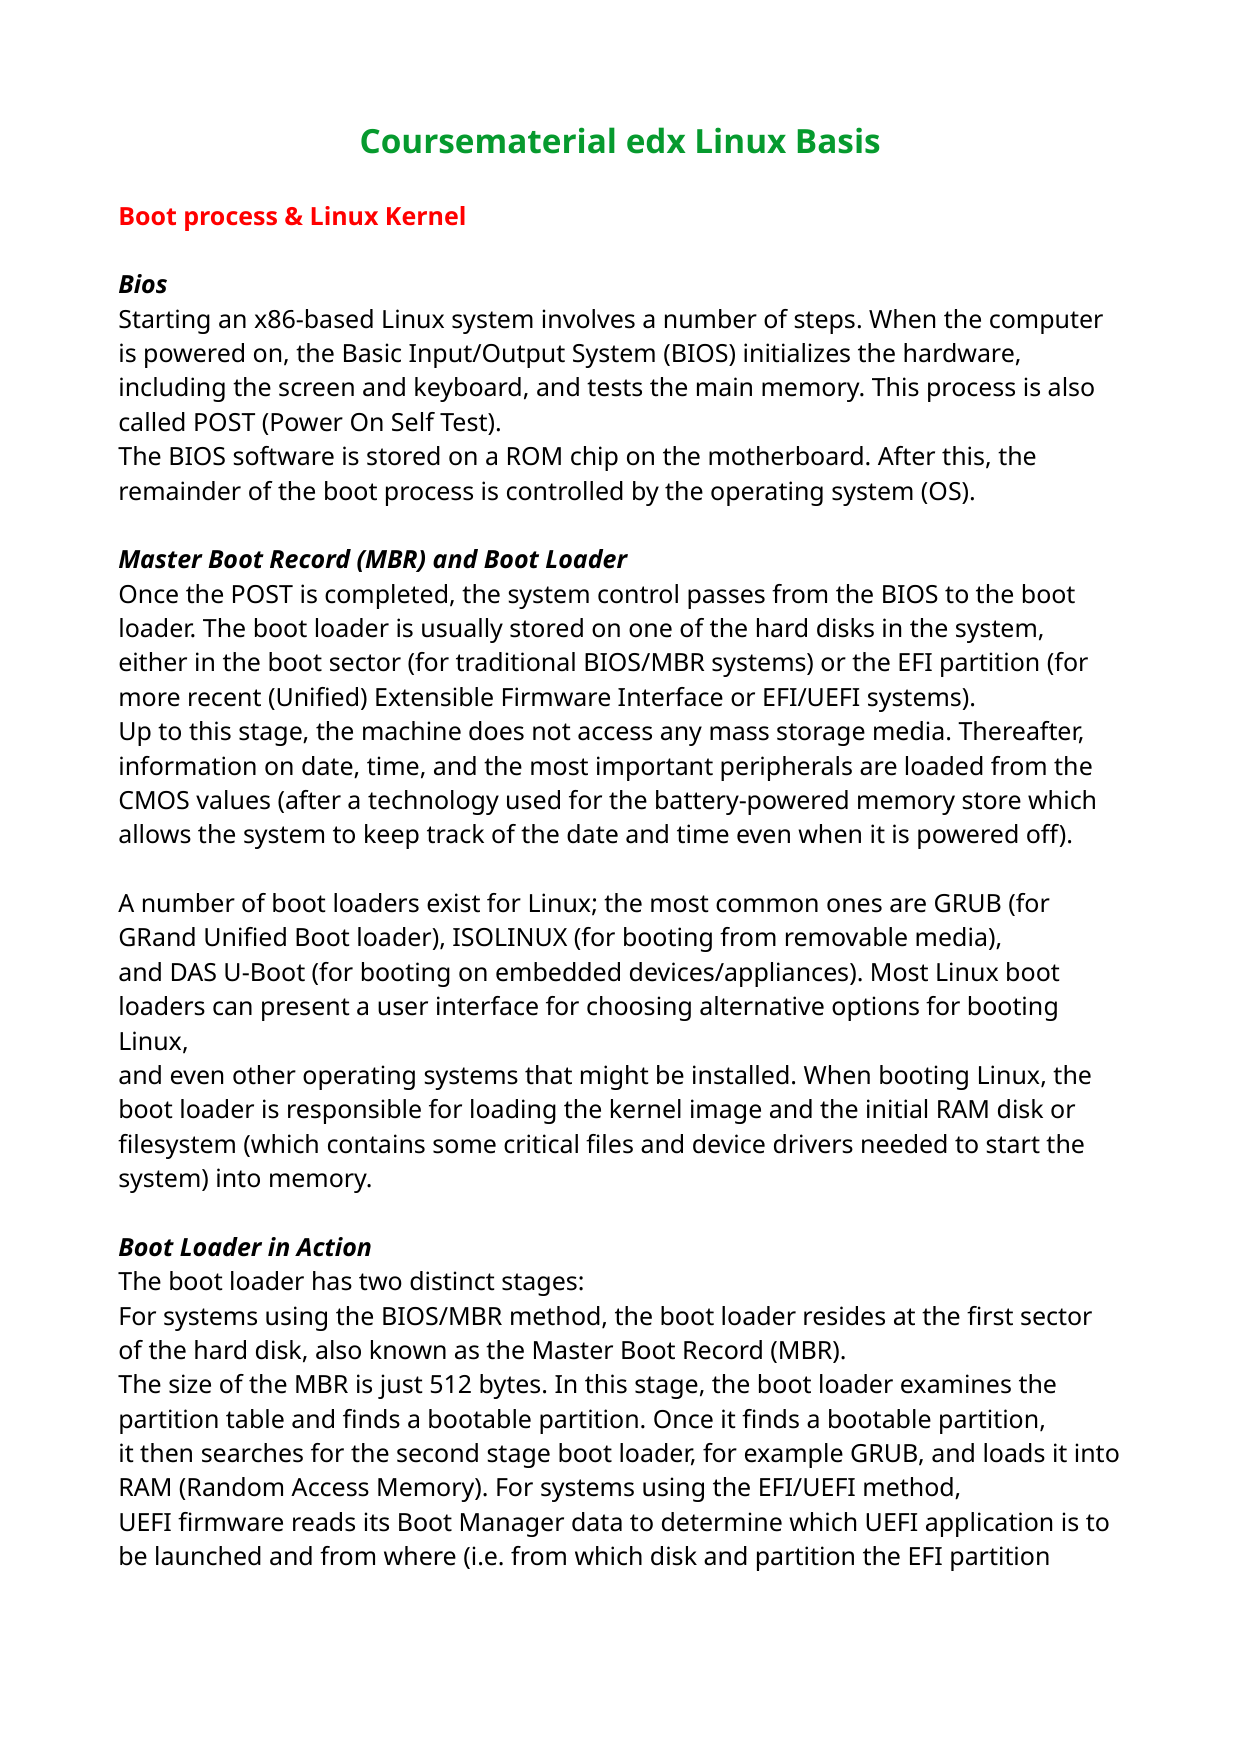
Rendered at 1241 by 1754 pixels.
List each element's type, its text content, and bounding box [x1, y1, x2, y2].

text and even other operating systems that might be installed. When booting Linux, the boot loader is responsible for loading the kernel image and the initial RAM disk or [118, 1057, 1122, 1126]
text UEFI firmware reads its Boot Manager data to determine which UEFI application is to be launched and from where (i.e. from which disk and partition the EFI partition [118, 1504, 1122, 1573]
text either in the boot sector (for traditional BIOS/MBR systems) or the EFI partition (for more recent (Unified) Extensible Firmware Interface or EFI/UEFI systems). [118, 645, 1122, 713]
text and DAS U-Boot (for booting on embedded devices/appliances). Most Linux boot loaders can present a user interface for choosing alternative options for booting Linux, [118, 954, 1122, 1057]
text including the screen and keyboard, and tests the main memory. This process is also called POST (Power On Self Test). [118, 370, 1122, 438]
text A number of boot loaders exist for Linux; the most common ones are GRUB (for GRand Unified Boot loader), ISOLINUX (for booting from removable media), [118, 885, 1122, 954]
text The BIOS software is stored on a ROM chip on the motherboard. After this, the remainder of the boot process is controlled by the operating system (OS). [118, 438, 1122, 507]
text The size of the MBR is just 512 bytes. In this stage, the boot loader examines the partition table and finds a bootable partition. Once it finds a bootable partition, [118, 1367, 1122, 1435]
text CMOS values (after a technology used for the battery-powered memory store which allows the system to keep track of the date and time even when it is powered off). [118, 782, 1122, 851]
text Up to this stage, the machine does not access any mass storage media. Thereafter, information on date, time, and the most important peripherals are loaded from the [118, 713, 1122, 782]
text Master Boot Record (MBR) and Boot Loader [118, 542, 1122, 576]
text it then searches for the second stage boot loader, for example GRUB, and loads it into RAM (Random Access Memory). For systems using the EFI/UEFI method, [118, 1435, 1122, 1504]
text For systems using the BIOS/MBR method, the boot loader resides at the first sector of the hard disk, also known as the Master Boot Record (MBR). [118, 1298, 1122, 1367]
text Bios [118, 267, 1122, 301]
text Starting an x86-based Linux system involves a number of steps. When the computer is powered on, the Basic Input/Output System (BIOS) initializes the hardware, [118, 301, 1122, 370]
text filesystem (which contains some critical files and device drivers needed to start the system) into memory. [118, 1126, 1122, 1195]
text Coursematerial edx Linux Basis [118, 118, 1122, 163]
text Boot Loader in Action [118, 1229, 1122, 1263]
text Boot process & Linux Kernel [118, 198, 1122, 232]
text The boot loader has two distinct stages: [118, 1263, 1122, 1298]
text Once the POST is completed, the system control passes from the BIOS to the boot loader. The boot loader is usually stored on one of the hard disks in the system, [118, 576, 1122, 645]
